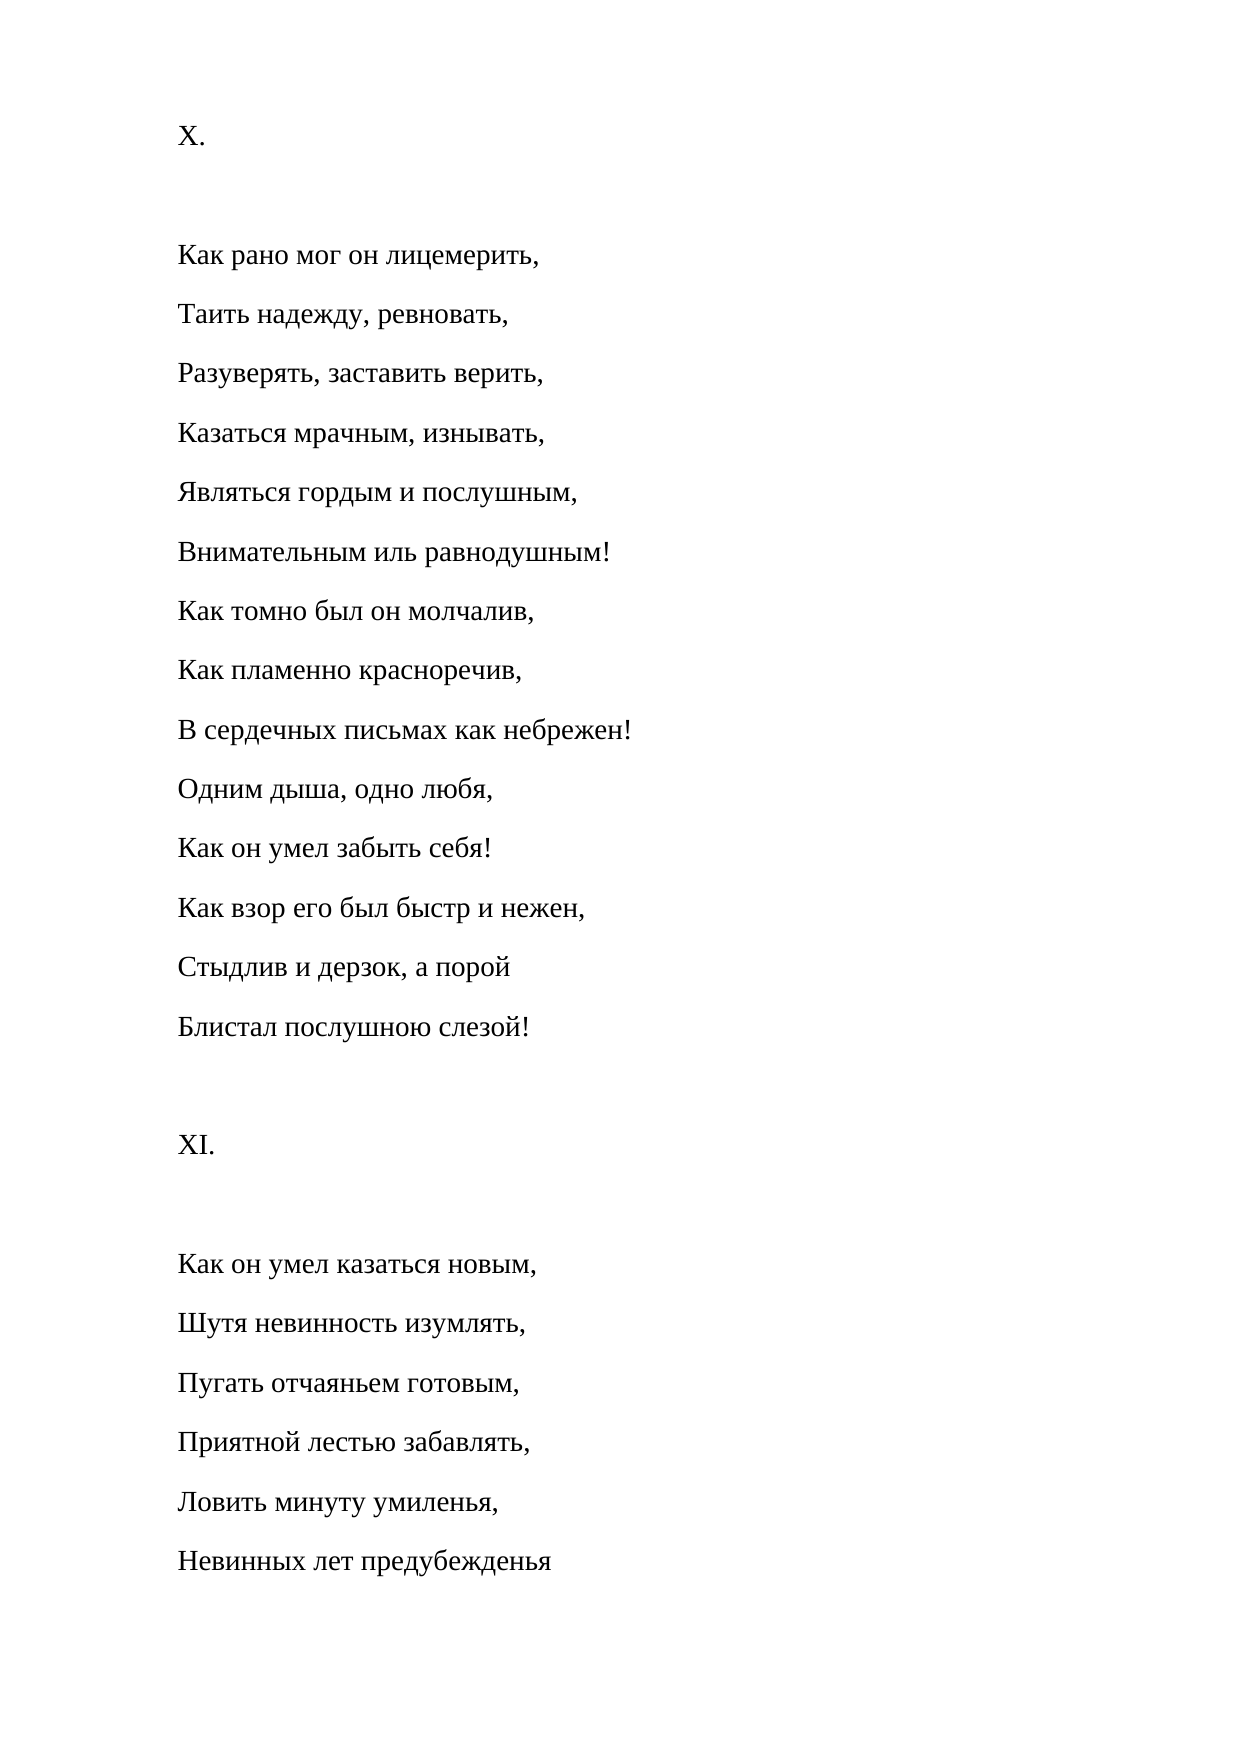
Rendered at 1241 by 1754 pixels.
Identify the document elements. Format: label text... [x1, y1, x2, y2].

text Блистал послушною слезой! [177, 1009, 1152, 1042]
text X. [177, 118, 1152, 152]
text Невинных лет предубежденья [177, 1543, 1152, 1577]
text Казаться мрачным, изнывать, [177, 415, 1152, 448]
text Приятной лестью забавлять, [177, 1424, 1152, 1458]
text Как он умел казаться новым, [177, 1246, 1152, 1280]
text Внимательным иль равнодушным! [177, 534, 1152, 567]
text Разуверять, заставить верить, [177, 356, 1152, 389]
text XI. [177, 1127, 1152, 1161]
text Стыдлив и дерзок, а порой [177, 949, 1152, 983]
text Таить надежду, ревновать, [177, 296, 1152, 330]
text Как он умел забыть себя! [177, 831, 1152, 864]
text Ловить минуту умиленья, [177, 1484, 1152, 1517]
text Шутя невинность изумлять, [177, 1306, 1152, 1339]
text Одним дыша, одно любя, [177, 771, 1152, 805]
text Как томно был он молчалив, [177, 593, 1152, 627]
text Как пламенно красноречив, [177, 652, 1152, 686]
text Как взор его был быстр и нежен, [177, 890, 1152, 923]
text Как рано мог он лицемерить, [177, 237, 1152, 270]
text Являться гордым и послушным, [177, 474, 1152, 508]
text Пугать отчаяньем готовым, [177, 1365, 1152, 1398]
text В сердечных письмах как небрежен! [177, 712, 1152, 745]
